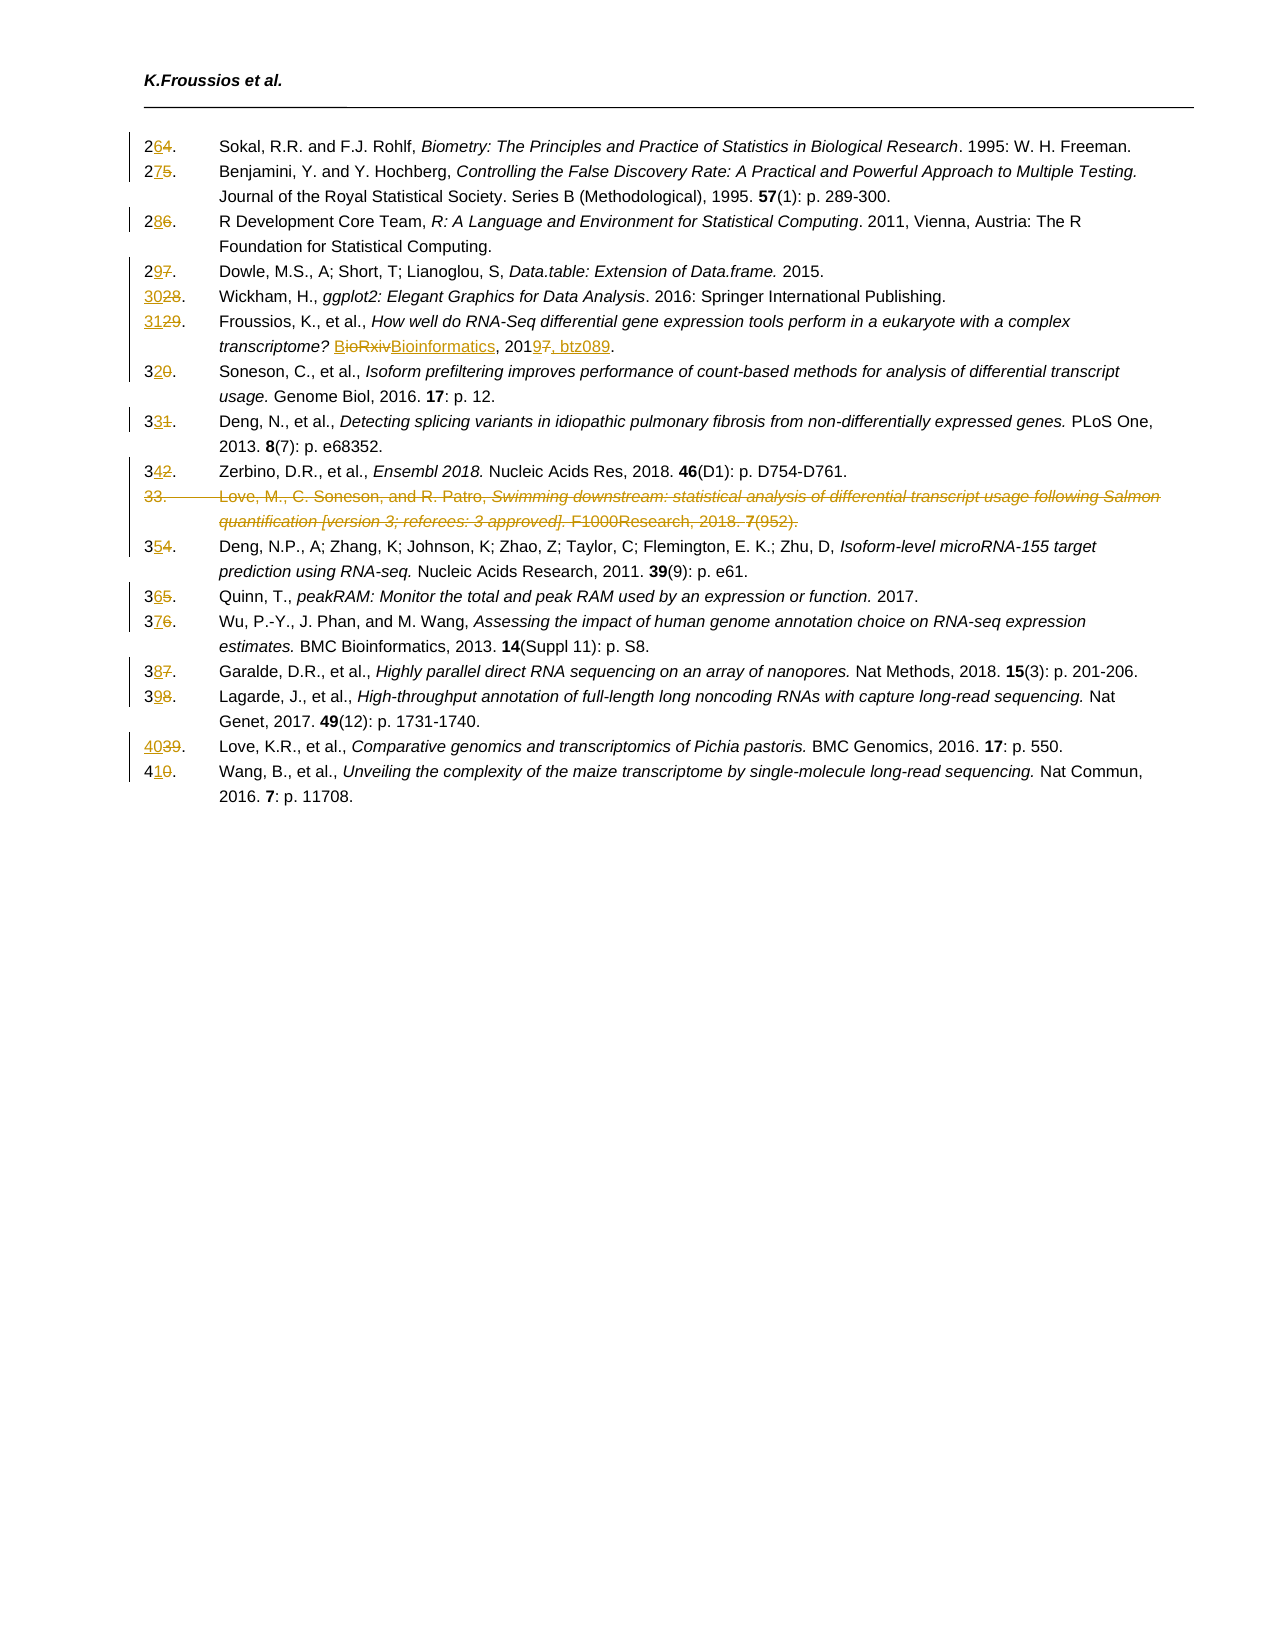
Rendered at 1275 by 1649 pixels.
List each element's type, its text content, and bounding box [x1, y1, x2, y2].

text 32. Soneson, C., et al., Isoform prefiltering improves performance of count-based methods for analysis of differential transcript usage. Genome Biol, 2016. 17: p. 12. [144, 357, 1161, 407]
text 31. Froussios, K., et al., How well do RNA-Seq differential gene expression tools perform in a eukaryote with a complex transcriptome? BBioinformatics, 2019, btz089. [144, 307, 1161, 357]
text 35. Deng, N.P., A; Zhang, K; Johnson, K; Zhao, Z; Taylor, C; Flemington, E. K.; Zhu, D, Isoform-level microRNA-155 target prediction using RNA-seq. Nucleic Acids Research, 2011. 39(9): p. e61. [144, 482, 1161, 497]
text 28. R Development Core Team, R: A Language and Environment for Statistical Computing. 2011, Vienna, Austria: The R Foundation for Statistical Computing. [144, 207, 1161, 257]
text 27. Benjamini, Y. and Y. Hochberg, Controlling the False Discovery Rate: A Practical and Powerful Approach to Multiple Testing. Journal of the Royal Statistical Society. Series B (Methodological), 1995. 57(1): p. 289-300. [144, 157, 1161, 207]
text 35. Deng, N.P., A; Zhang, K; Johnson, K; Zhao, Z; Taylor, C; Flemington, E. K.; Zhu, D, Isoform-level microRNA-155 target prediction using RNA-seq. Nucleic Acids Research, 2011. 39(9): p. e61. [144, 498, 1161, 532]
text 36. Quinn, T., peakRAM: Monitor the total and peak RAM used by an expression or function. 2017. [144, 582, 1161, 607]
text 34. Zerbino, D.R., et al., Ensembl 2018. Nucleic Acids Res, 2018. 46(D1): p. D754-D761. [144, 457, 1161, 482]
text 33. Deng, N., et al., Detecting splicing variants in idiopathic pulmonary fibrosis from non-differentially expressed genes. PLoS One, 2013. 8(7): p. e68352. [144, 407, 1161, 457]
text 37. Wu, P.-Y., J. Phan, and M. Wang, Assessing the impact of human genome annotation choice on RNA-seq expression estimates. BMC Bioinformatics, 2013. 14(Suppl 11): p. S8. [144, 607, 1161, 657]
text 29. Dowle, M.S., A; Short, T; Lianoglou, S, Data.table: Extension of Data.frame. 2015. [144, 257, 1161, 282]
text 40. Love, K.R., et al., Comparative genomics and transcriptomics of Pichia pastoris. BMC Genomics, 2016. 17: p. 550. [144, 732, 1161, 757]
text 30. Wickham, H., ggplot2: Elegant Graphics for Data Analysis. 2016: Springer International Publishing. [144, 282, 1161, 307]
text 26. Sokal, R.R. and F.J. Rohlf, Biometry: The Principles and Practice of Statistics in Biological Research. 1995: W. H. Freeman. [144, 132, 1161, 157]
text 39. Lagarde, J., et al., High-throughput annotation of full-length long noncoding RNAs with capture long-read sequencing. Nat Genet, 2017. 49(12): p. 1731-1740. [144, 682, 1161, 732]
text 38. Garalde, D.R., et al., Highly parallel direct RNA sequencing on an array of nanopores. Nat Methods, 2018. 15(3): p. 201-206. [144, 657, 1161, 682]
text 41. Wang, B., et al., Unveiling the complexity of the maize transcriptome by single-molecule long-read sequencing. Nat Commun, 2016. 7: p. 11708. [144, 757, 1161, 807]
